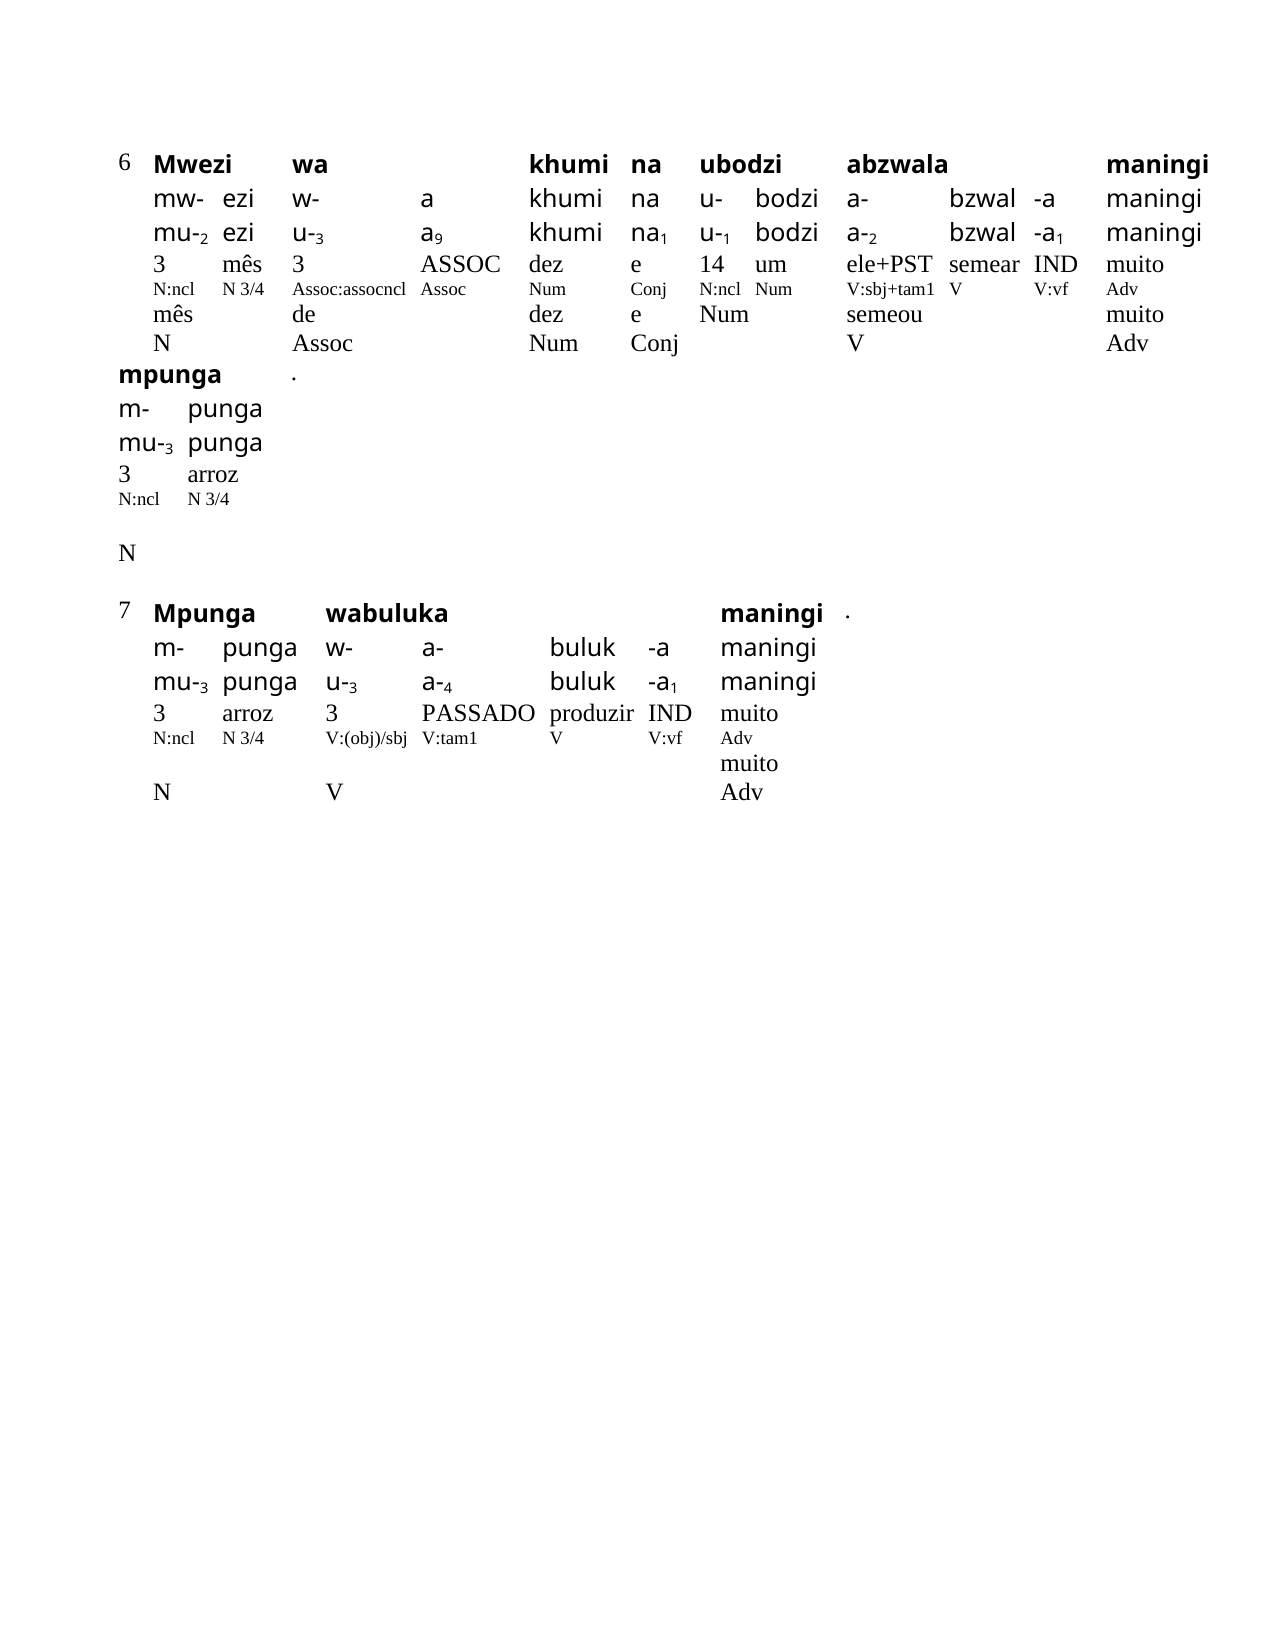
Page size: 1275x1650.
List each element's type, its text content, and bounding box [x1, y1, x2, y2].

text ASSOC [420, 249, 501, 278]
text a- [846, 181, 935, 215]
text -a1 [1034, 215, 1078, 249]
text na [630, 181, 672, 215]
text IND [1034, 249, 1078, 278]
text muito [720, 698, 817, 727]
text 3 [325, 698, 408, 727]
text buluk [549, 664, 634, 698]
text V:vf [648, 727, 692, 748]
text a9 [420, 215, 501, 249]
text N:ncl [699, 278, 741, 299]
text punga [222, 664, 298, 698]
text na1 [630, 215, 672, 249]
text N 3/4 [187, 488, 263, 509]
text V:sbj+tam1 [846, 278, 935, 299]
text a-4 [422, 664, 536, 698]
text punga [222, 630, 298, 664]
text Mwezi [153, 147, 278, 181]
text V:tam1 [422, 727, 536, 748]
text Assoc:assocncl [292, 278, 406, 299]
text maningi [720, 596, 831, 630]
text N [118, 538, 277, 567]
text muito [1106, 299, 1216, 328]
text wabuluka [325, 596, 706, 630]
text a [420, 181, 501, 215]
text Num [699, 299, 833, 328]
text Adv [1106, 328, 1216, 357]
text produzir [549, 698, 634, 727]
text 6 [118, 147, 139, 176]
text abzwala [846, 147, 1092, 181]
text ezi [222, 215, 264, 249]
text V [949, 278, 1020, 299]
text Conj [630, 328, 685, 357]
text V:(obj)/sbj [325, 727, 408, 748]
text V [846, 328, 1092, 357]
text de [292, 299, 515, 328]
text w- [292, 181, 406, 215]
text . [844, 596, 865, 624]
text dez [528, 299, 617, 328]
text m- [118, 391, 173, 425]
text N [153, 777, 312, 806]
text punga [187, 391, 263, 425]
text semeou [846, 299, 1092, 328]
text Adv [1106, 278, 1202, 299]
text maningi [1106, 215, 1202, 249]
text -a [1034, 181, 1078, 215]
text arroz [187, 459, 263, 488]
text maningi [1106, 181, 1202, 215]
text Conj [630, 278, 672, 299]
text arroz [222, 698, 298, 727]
text wa [292, 147, 515, 181]
text mês [153, 299, 278, 328]
text khumi [528, 215, 603, 249]
text muito [1106, 249, 1202, 278]
text IND [648, 698, 692, 727]
text u-1 [699, 215, 741, 249]
text 3 [292, 249, 406, 278]
text e [630, 299, 685, 328]
text punga [187, 425, 263, 459]
text 14 [699, 249, 741, 278]
text maningi [720, 630, 817, 664]
text N 3/4 [222, 727, 298, 748]
text w- [325, 630, 408, 664]
text khumi [528, 147, 617, 181]
text V:vf [1034, 278, 1078, 299]
text na [630, 147, 685, 181]
text N:ncl [118, 488, 173, 509]
text mpunga [118, 357, 277, 391]
text bodzi [755, 215, 819, 249]
text V [325, 777, 706, 806]
text -a [648, 630, 692, 664]
text 7 [118, 596, 139, 624]
text mw- [153, 181, 208, 215]
text ubodzi [699, 147, 833, 181]
text dez [528, 249, 603, 278]
text N:ncl [153, 727, 208, 748]
text a-2 [846, 215, 935, 249]
text buluk [549, 630, 634, 664]
text N [153, 328, 278, 357]
text ele+PST [846, 249, 935, 278]
text mu-3 [153, 664, 208, 698]
text maningi [1106, 147, 1216, 181]
text um [755, 249, 819, 278]
text mu-3 [118, 425, 173, 459]
text khumi [528, 181, 603, 215]
text Num [528, 278, 603, 299]
text semear [949, 249, 1020, 278]
text Mpunga [153, 596, 312, 630]
text Assoc [292, 328, 515, 357]
text maningi [720, 664, 817, 698]
text N 3/4 [222, 278, 264, 299]
text m- [153, 630, 208, 664]
text Num [755, 278, 819, 299]
text e [630, 249, 672, 278]
text 3 [153, 698, 208, 727]
text bodzi [755, 181, 819, 215]
text PASSADO [422, 698, 536, 727]
text bzwal [949, 181, 1020, 215]
text 3 [118, 459, 173, 488]
text 3 [153, 249, 208, 278]
text V [549, 727, 634, 748]
text ezi [222, 181, 264, 215]
text Assoc [420, 278, 501, 299]
text u-3 [292, 215, 406, 249]
text u- [699, 181, 741, 215]
text muito [720, 748, 831, 777]
text Num [528, 328, 617, 357]
text -a1 [648, 664, 692, 698]
text mu-2 [153, 215, 208, 249]
text u-3 [325, 664, 408, 698]
text . [291, 357, 312, 386]
text a- [422, 630, 536, 664]
text bzwal [949, 215, 1020, 249]
text mês [222, 249, 264, 278]
text Adv [720, 727, 817, 748]
text Adv [720, 777, 831, 806]
text N:ncl [153, 278, 208, 299]
